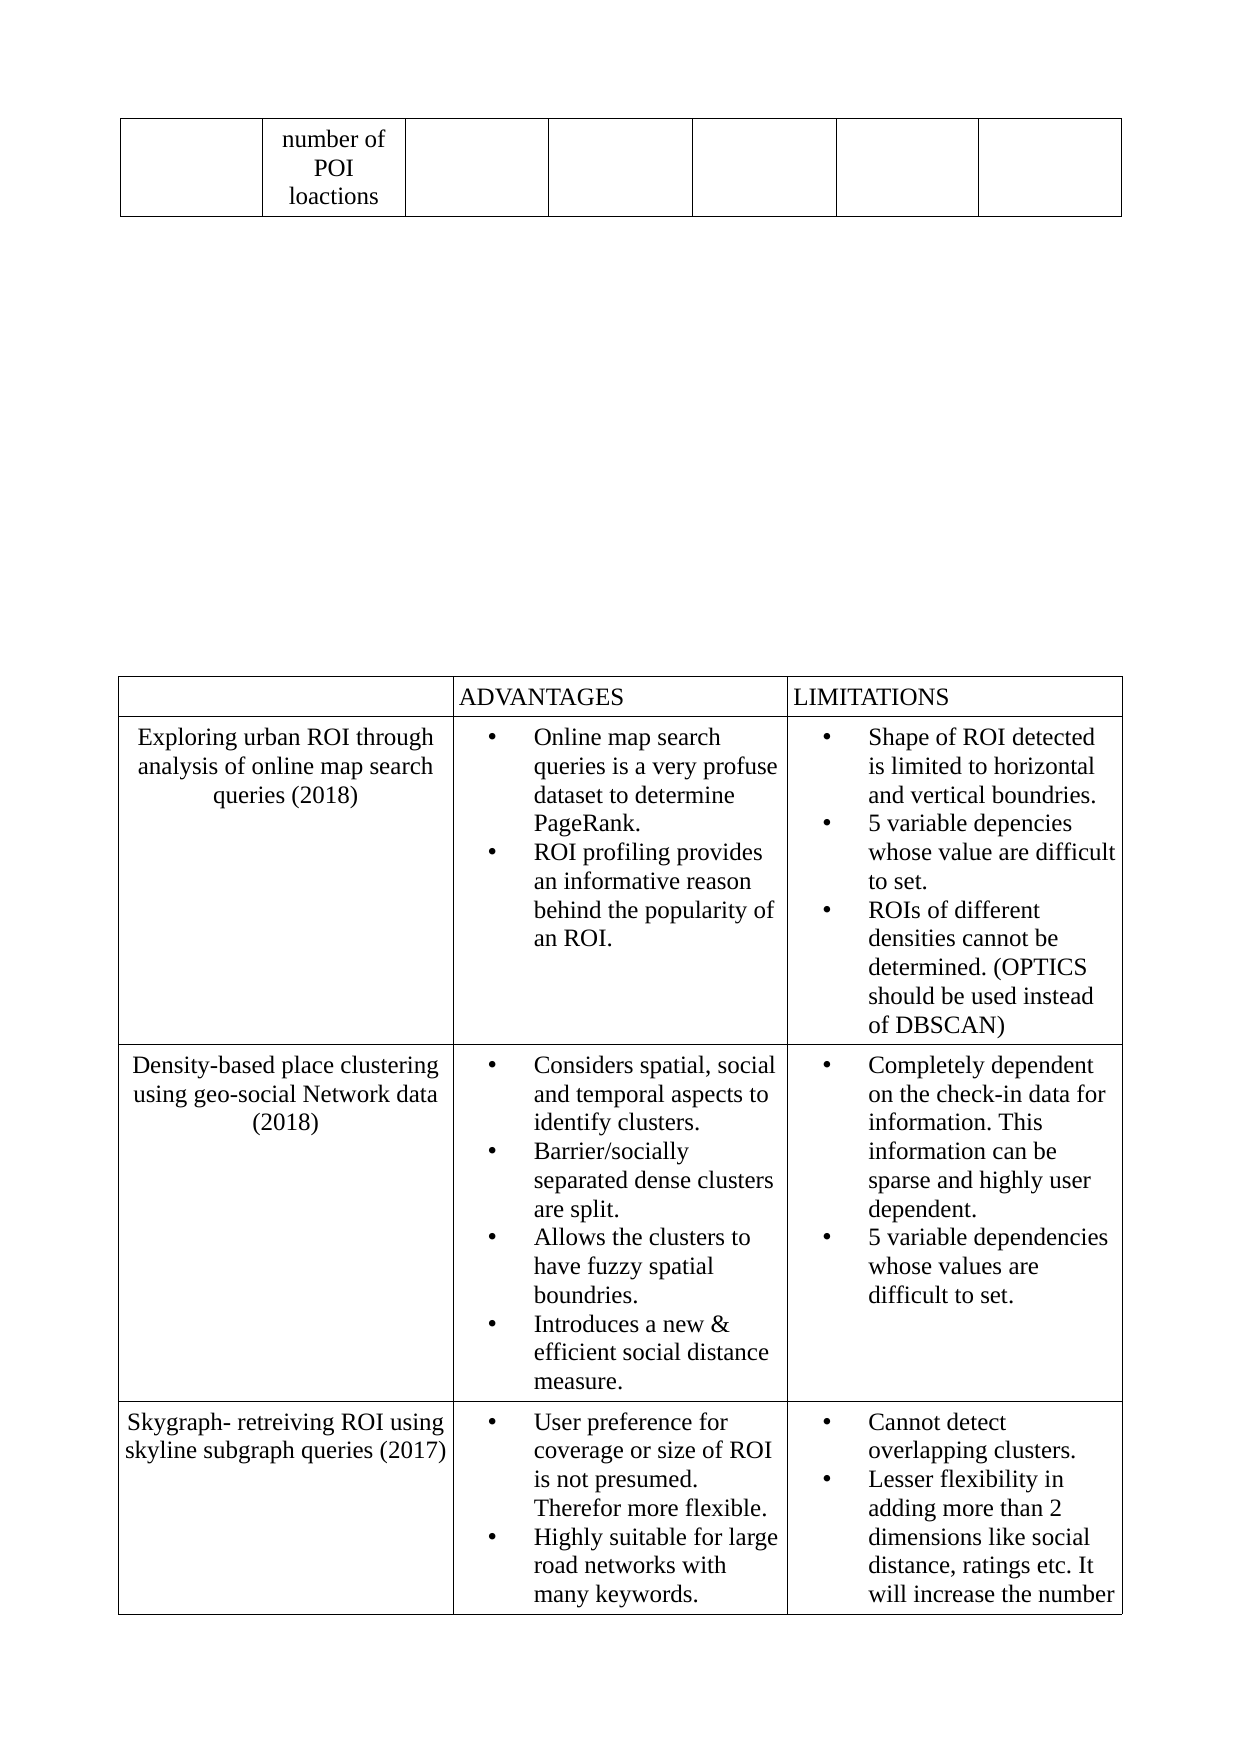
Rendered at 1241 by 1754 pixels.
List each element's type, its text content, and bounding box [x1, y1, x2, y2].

table_cell [549, 119, 692, 216]
table_cell [979, 119, 1121, 216]
table_cell Skygraph- retreiving ROI using skyline subgraph queries (2017) [119, 1402, 453, 1613]
table_cell Shape of ROI detected is limited to horizontal and vertical boundries. 5 variable depencies whose value are difficult to set. ROIs of different densities cannot be determined. (OPTICS should be used instead of DBSCAN) [788, 717, 1122, 1044]
table_cell [693, 119, 836, 216]
table_cell Considers spatial, social and temporal aspects to identify clusters. Barrier/socially separated dense clusters are split. Allows the clusters to have fuzzy spatial boundries. Introduces a new & efficient social distance measure. [454, 1045, 787, 1401]
table_cell Density-based place clustering using geo-social Network data (2018) [119, 1045, 453, 1401]
table_cell number of POI loactions [263, 119, 405, 216]
table_header [119, 677, 453, 716]
table_cell Completely dependent on the check-in data for information. This information can be sparse and highly user dependent. 5 variable dependencies whose values are difficult to set. [788, 1045, 1122, 1401]
table_cell [121, 119, 262, 216]
table_cell Exploring urban ROI through analysis of online map search queries (2018) [119, 717, 453, 1044]
table_cell [837, 119, 978, 216]
table_header ADVANTAGES [454, 677, 787, 716]
table_cell Online map search queries is a very profuse dataset to determine PageRank. ROI profiling provides an informative reason behind the popularity of an ROI. [454, 717, 787, 1044]
table_cell User preference for coverage or size of ROI is not presumed. Therefor more flexible. Highly suitable for large road networks with many keywords. Skygraph is 5 times faster than the optimal NP-Hard algorithm. [454, 1402, 787, 1613]
table_cell [406, 119, 548, 216]
table_cell Cannot detect overlapping clusters. Lesser flexibility in adding more than 2 dimensions like social distance, ratings etc. It will increase the number of skyline neighbourhoods, which is undesirable. Unsuitable for small size networks with less keywords. (High running time) [788, 1402, 1122, 1613]
table_header LIMITATIONS [788, 677, 1122, 716]
